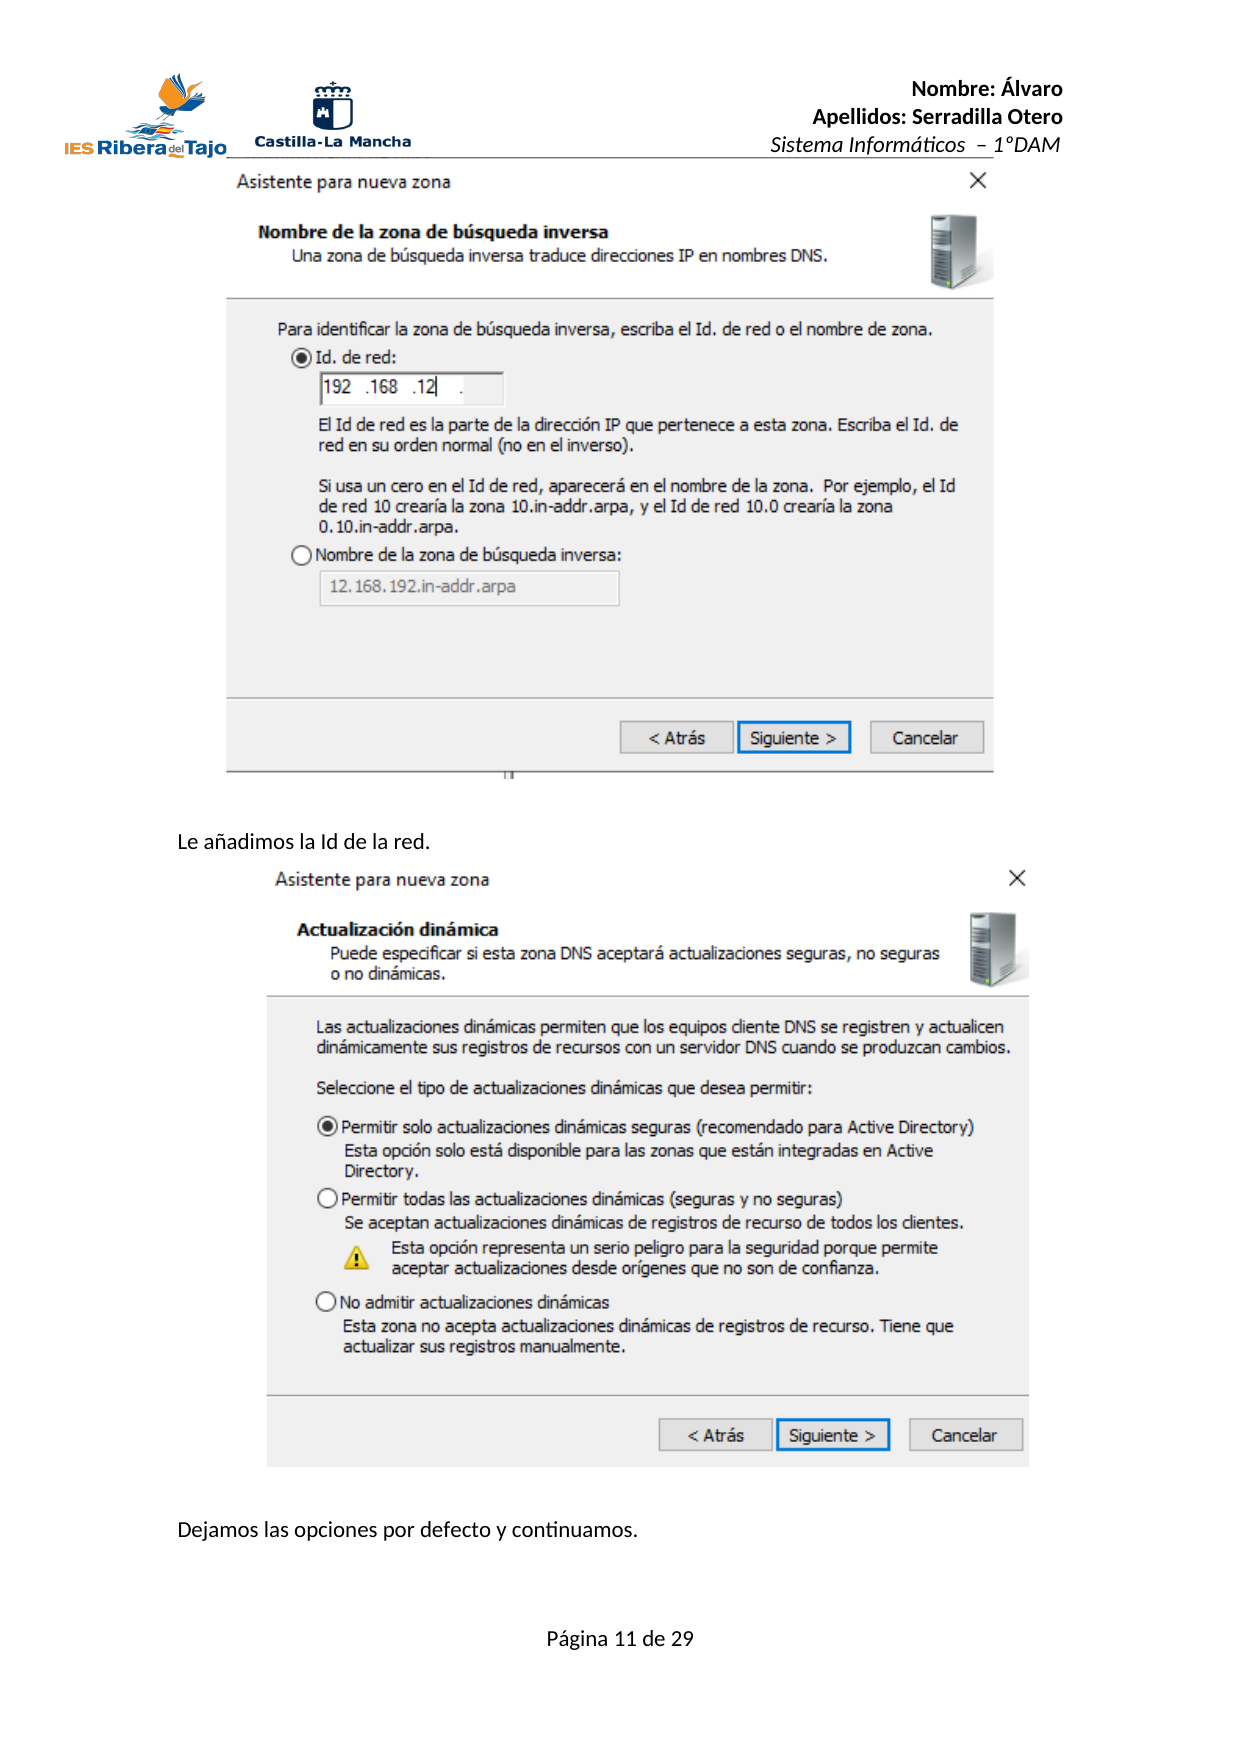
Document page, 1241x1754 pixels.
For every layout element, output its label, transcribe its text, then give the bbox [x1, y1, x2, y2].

picture [65, 73, 994, 779]
picture [266, 861, 1030, 1467]
text Le añadimos la Id de la red. [177, 827, 1063, 855]
text Dejamos las opciones por defecto y continuamos. [177, 1516, 1063, 1544]
